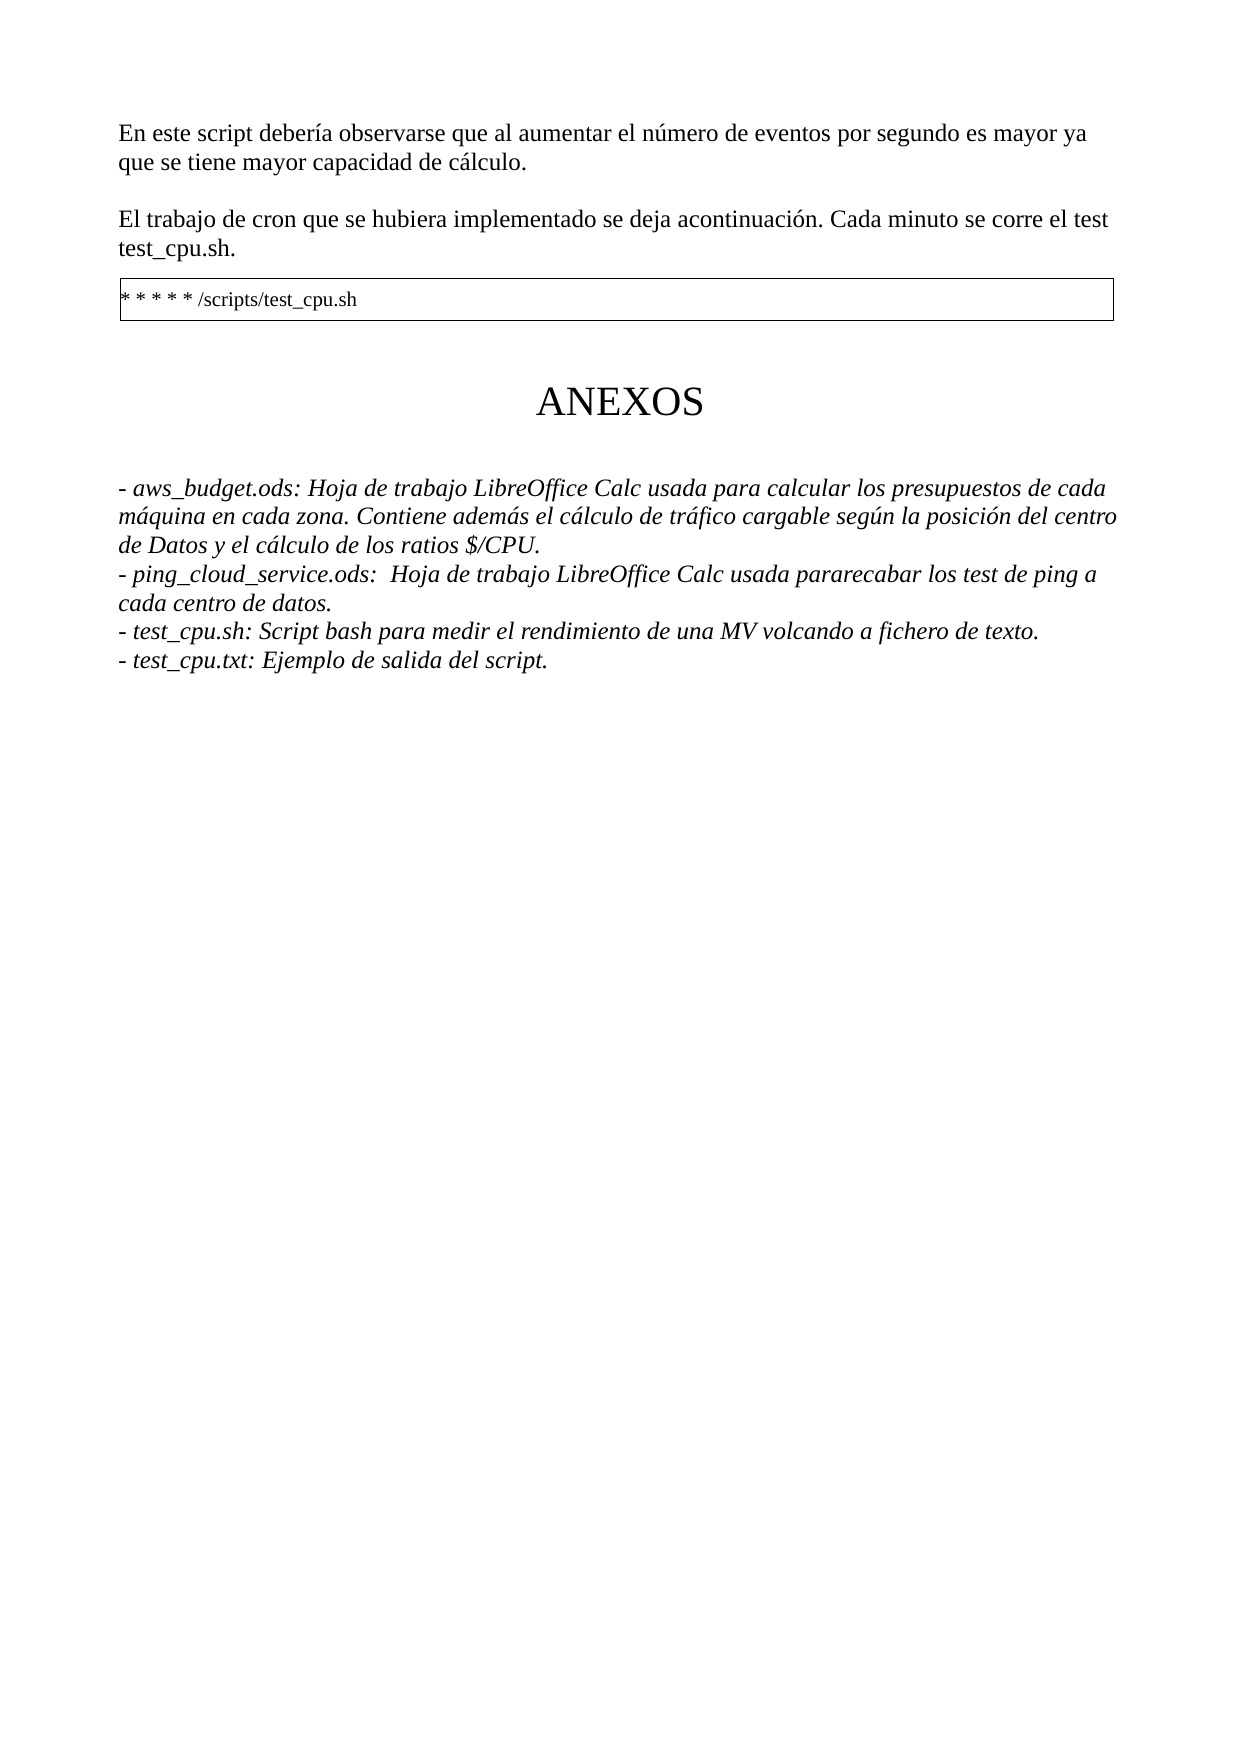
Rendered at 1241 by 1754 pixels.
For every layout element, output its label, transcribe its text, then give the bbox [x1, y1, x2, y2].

text - ping_cloud_service.ods: Hoja de trabajo LibreOffice Calc usada pararecabar los test de ping a cada centro de datos. [118, 559, 1122, 616]
text - test_cpu.sh: Script bash para medir el rendimiento de una MV volcando a fichero de texto. [118, 616, 1122, 645]
text - aws_budget.ods: Hoja de trabajo LibreOffice Calc usada para calcular los presupuestos de cada máquina en cada zona. Contiene además el cálculo de tráfico cargable según la posición del centro de Datos y el cálculo de los ratios $/CPU. [118, 473, 1122, 559]
text En este script debería observarse que al aumentar el número de eventos por segundo es mayor ya que se tiene mayor capacidad de cálculo. [118, 118, 1122, 176]
text El trabajo de cron que se hubiera implementado se deja acontinuación. Cada minuto se corre el test test_cpu.sh. [118, 204, 1122, 262]
text ANEXOS [118, 377, 1122, 425]
text - test_cpu.txt: Ejemplo de salida del script. [118, 645, 1122, 674]
